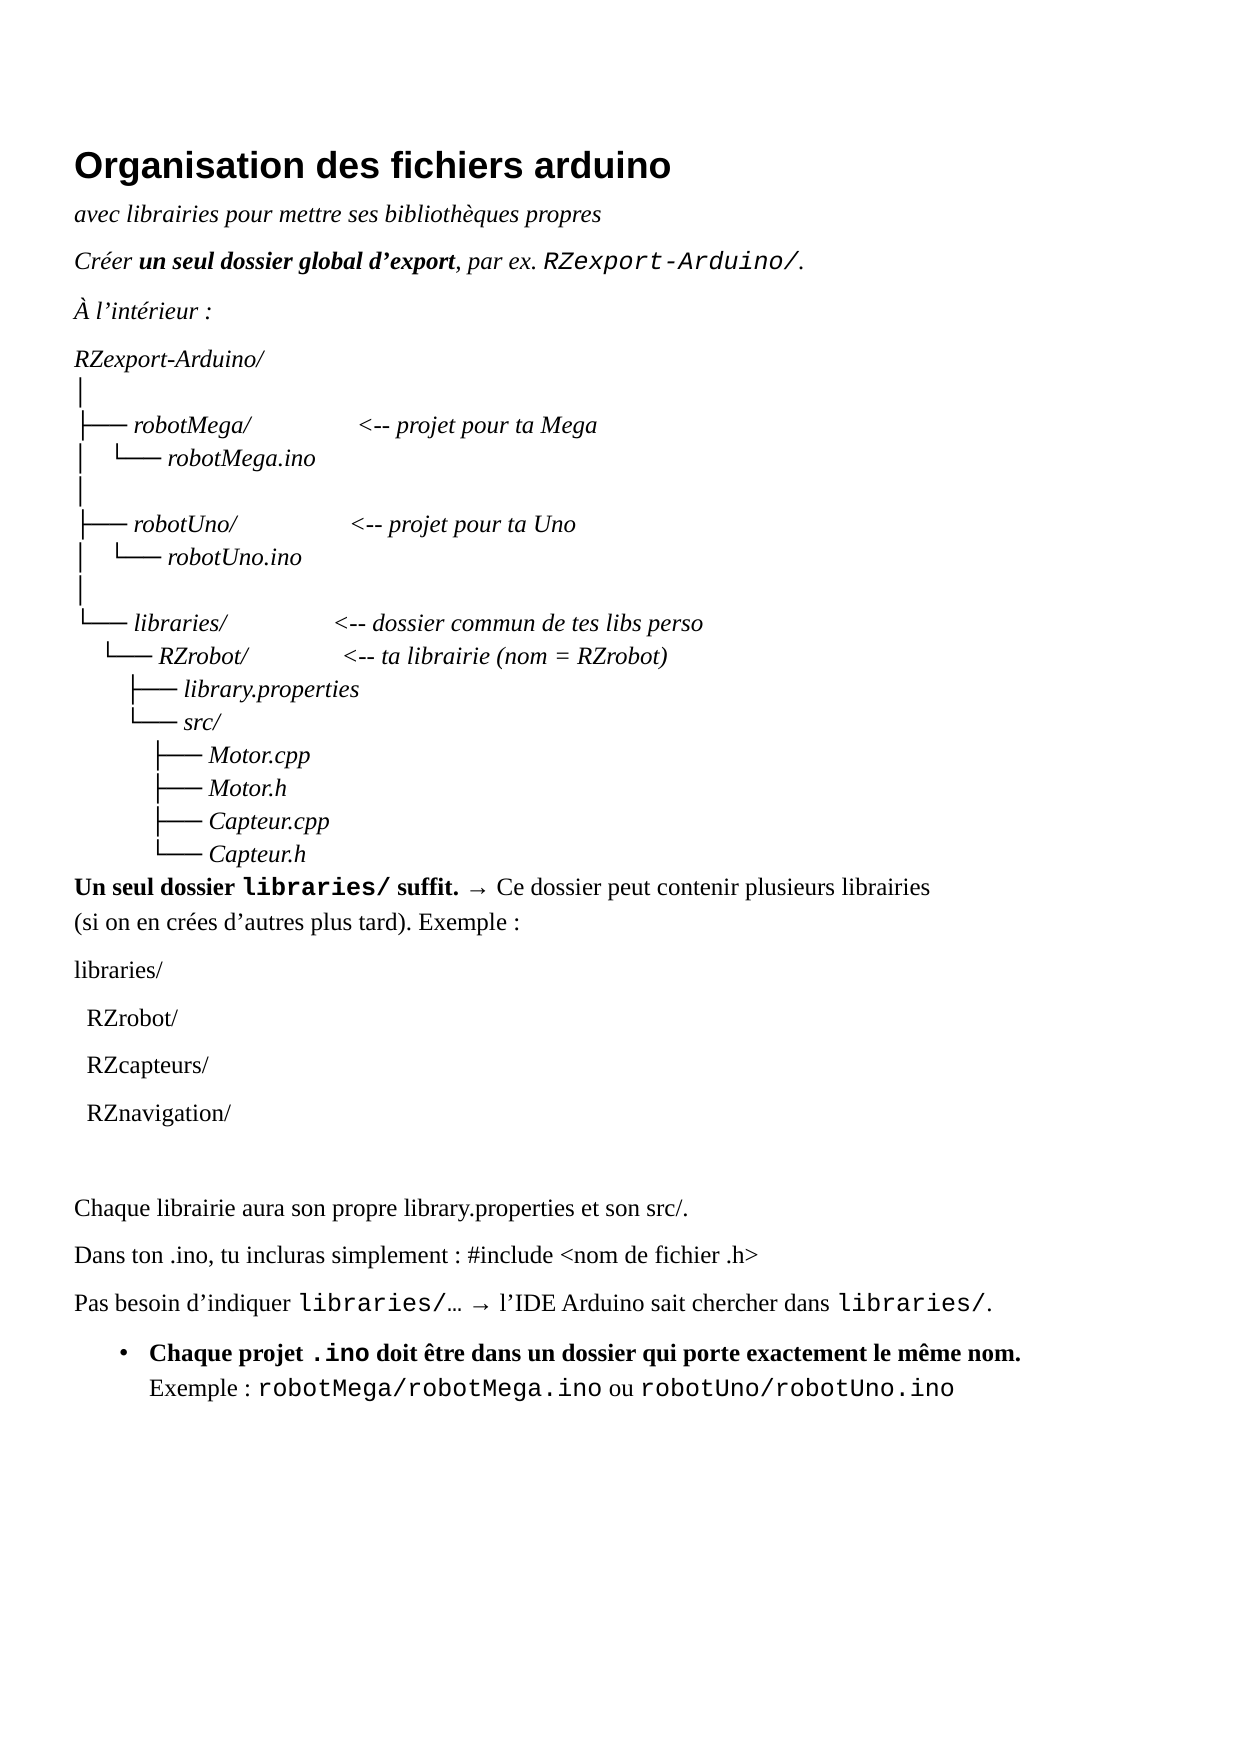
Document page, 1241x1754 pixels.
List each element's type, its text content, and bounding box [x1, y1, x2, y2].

text RZrobot/ [74, 1003, 1196, 1031]
text RZexport-Arduino/ │ ├── robotMega/ <-- projet pour ta Mega │ └── robotMega.ino │ ├── robotUno/ <-- projet pour ta Uno │ └── robotUno.ino │ └── libraries/ <-- dossier commun de tes libs perso └── RZrobot/ <-- ta librairie (nom = RZrobot) ├── library.properties └── src/ ├── Motor.cpp ├── Motor.h ├── Capteur.cpp └── Capteur.h Un seul dossier libraries/ suffit. → Ce dossier peut contenir plusieurs librairies (si on en crées d’autres plus tard). Exemple : [74, 344, 1196, 936]
text Chaque librairie aura son propre library.properties et son src/. [74, 1193, 1196, 1222]
text À l’intérieur : [74, 296, 1196, 325]
text Pas besoin d’indiquer libraries/… → l’IDE Arduino sait chercher dans libraries/. [74, 1288, 1196, 1319]
text RZnavigation/ [74, 1098, 1196, 1127]
text Dans ton .ino, tu incluras simplement : #include <nom de fichier .h> [74, 1241, 1196, 1269]
text avec librairies pour mettre ses bibliothèques propres [74, 199, 1196, 227]
text Créer un seul dossier global d’export, par ex. RZexport-Arduino/. [74, 246, 1196, 277]
list Chaque projet .ino doit être dans un dossier qui porte exactement le même nom. Exemple : robotMega/robotMega.ino ou robotUno/robotUno.ino [119, 1338, 1196, 1404]
text RZcapteurs/ [74, 1050, 1196, 1079]
subtitle Organisation des fichiers arduino [74, 143, 1196, 186]
text libraries/ [74, 955, 1196, 984]
